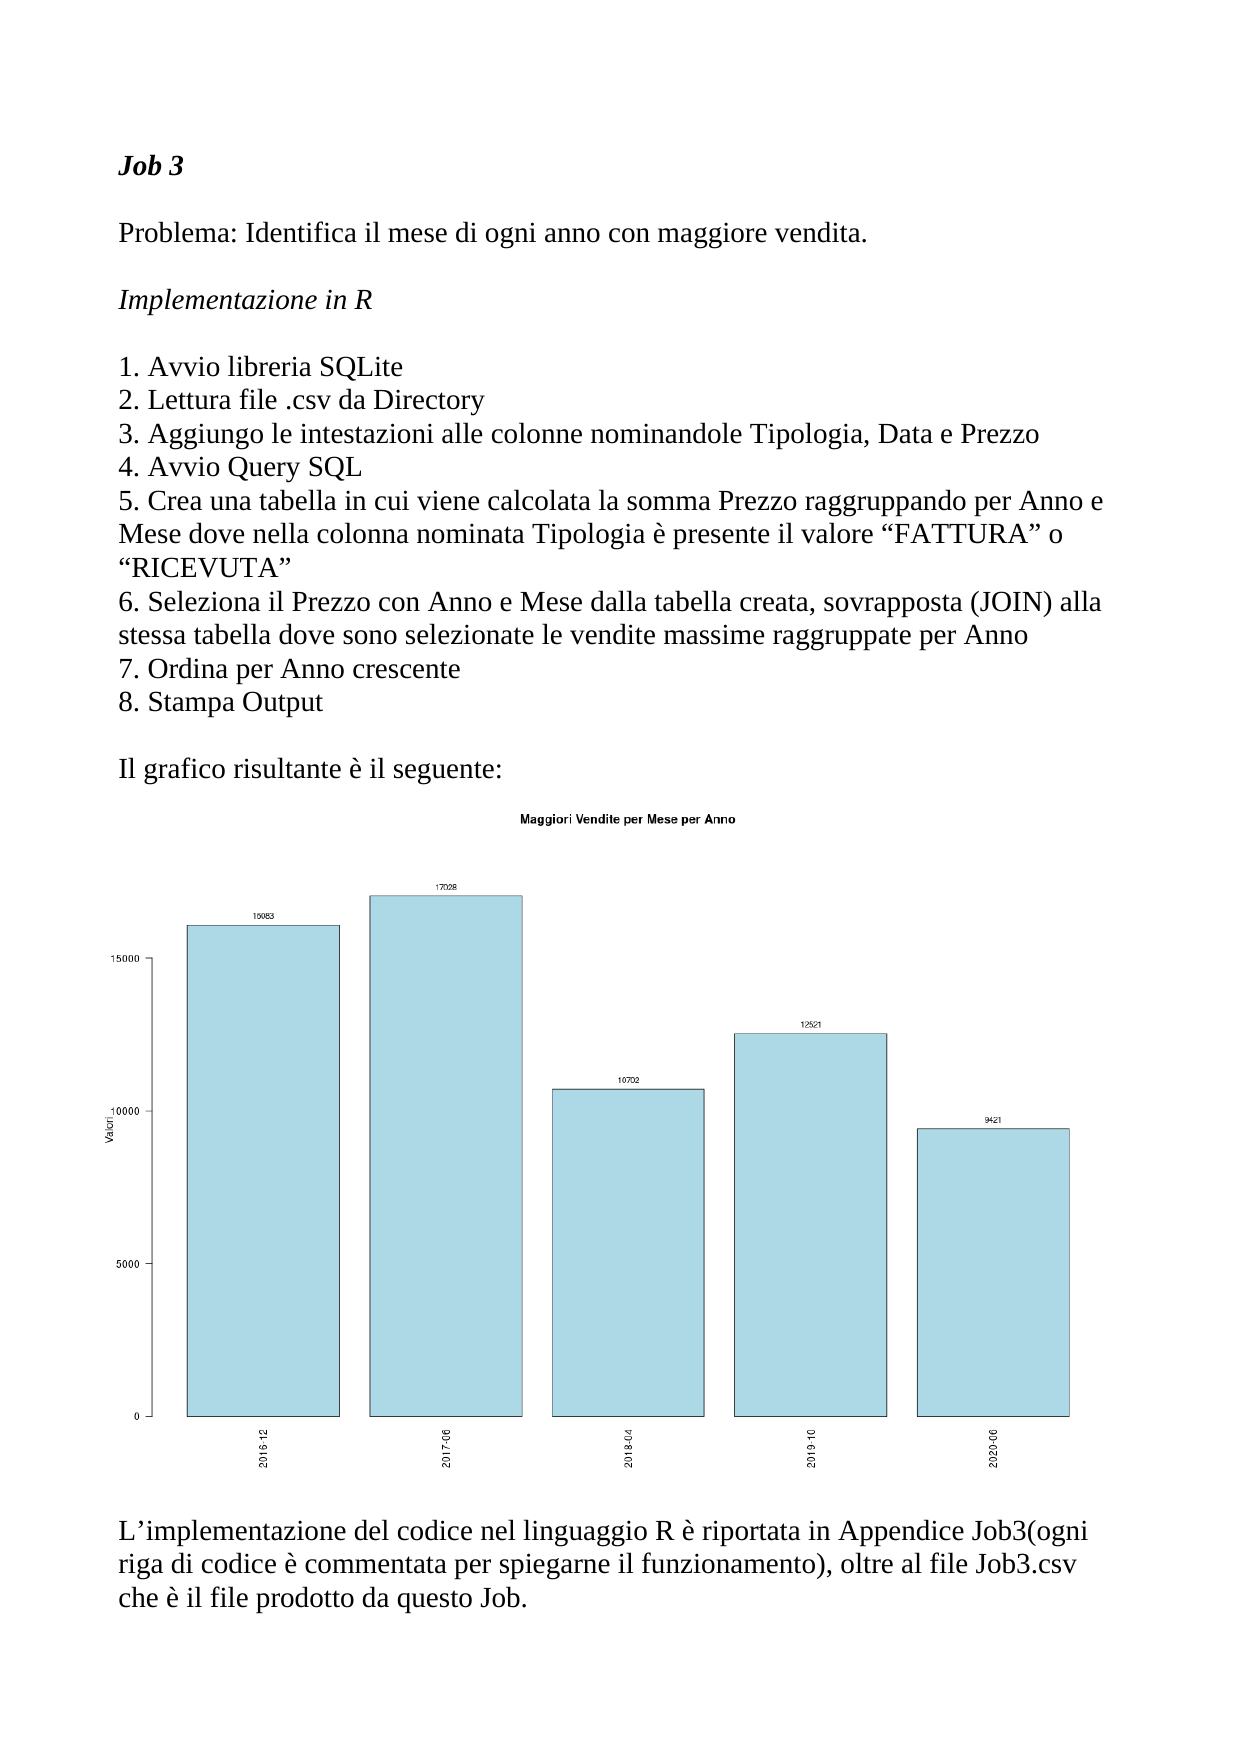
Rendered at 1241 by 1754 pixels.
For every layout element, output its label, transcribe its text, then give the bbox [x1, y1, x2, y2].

text Il grafico risultante è il seguente: [118, 751, 1122, 785]
text 4. Avvio Query SQL [118, 449, 1122, 483]
text 1. Avvio libreria SQLite [118, 349, 1122, 382]
text Problema: Identifica il mese di ogni anno con maggiore vendita. [118, 215, 1122, 248]
text riga di codice è commentata per spiegarne il funzionamento), oltre al file Job3.csv che è il file prodotto da questo Job. [118, 1546, 1122, 1613]
text Implementazione in R [118, 282, 1122, 315]
text 2. Lettura file .csv da Directory [118, 382, 1122, 416]
text 8. Stampa Output [118, 684, 1122, 718]
text L’implementazione del codice nel linguaggio R è riportata in Appendice Job3(ogni [118, 1513, 1122, 1546]
picture [102, 793, 1130, 1479]
text 5. Crea una tabella in cui viene calcolata la somma Prezzo raggruppando per Anno e Mese dove nella colonna nominata Tipologia è presente il valore “FATTURA” o “RICEVUTA” [118, 483, 1122, 584]
text 3. Aggiungo le intestazioni alle colonne nominandole Tipologia, Data e Prezzo [118, 416, 1122, 449]
text 7. Ordina per Anno crescente [118, 651, 1122, 684]
text Job 3 [118, 148, 1122, 181]
text 6. Seleziona il Prezzo con Anno e Mese dalla tabella creata, sovrapposta (JOIN) alla stessa tabella dove sono selezionate le vendite massime raggruppate per Anno [118, 584, 1122, 651]
